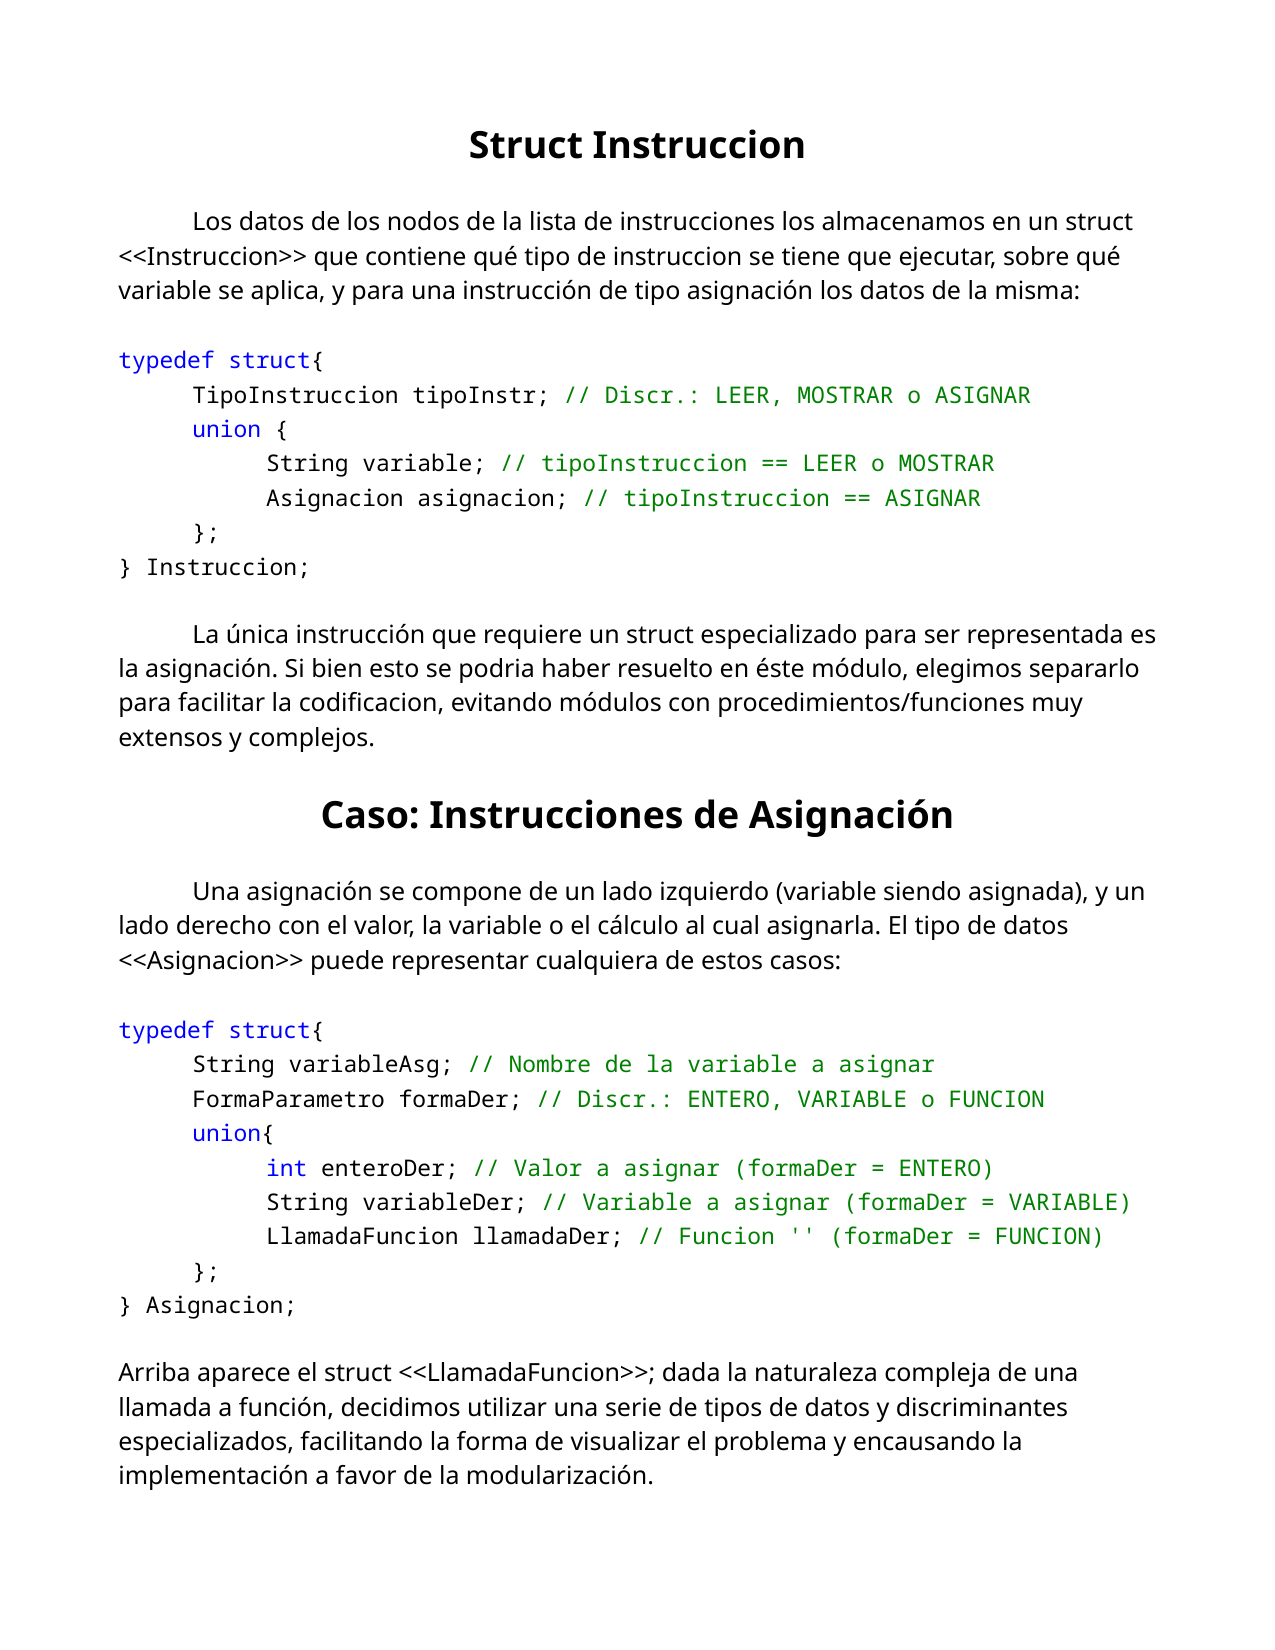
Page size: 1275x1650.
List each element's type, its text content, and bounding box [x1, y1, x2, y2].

text La única instrucción que requiere un struct especializado para ser representada es la asignación. Si bien esto se podria haber resuelto en éste módulo, elegimos separarlo para facilitar la codificacion, evitando módulos con procedimientos/funciones muy extensos y complejos. [118, 616, 1157, 753]
text } Asignacion; [118, 1286, 1157, 1320]
text String variableDer; // Variable a asignar (formaDer = VARIABLE) [118, 1183, 1157, 1217]
text union{ [118, 1114, 1157, 1148]
text }; [118, 513, 1157, 547]
text Arriba aparece el struct <<LlamadaFuncion>>; dada la naturaleza compleja de una llamada a función, decidimos utilizar una serie de tipos de datos y discriminantes especializados, facilitando la forma de visualizar el problema y encausando la implementación a favor de la modularización. [118, 1354, 1157, 1492]
text Los datos de los nodos de la lista de instrucciones los almacenamos en un struct <<Instruccion>> que contiene qué tipo de instruccion se tiene que ejecutar, sobre qué variable se aplica, y para una instrucción de tipo asignación los datos de la misma: [118, 203, 1157, 307]
text String variable; // tipoInstruccion == LEER o MOSTRAR [118, 444, 1157, 478]
text typedef struct{ [118, 1011, 1157, 1045]
text LlamadaFuncion llamadaDer; // Funcion '' (formaDer = FUNCION) [118, 1217, 1157, 1251]
text FormaParametro formaDer; // Discr.: ENTERO, VARIABLE o FUNCION [118, 1079, 1157, 1114]
text }; [118, 1251, 1157, 1286]
text Una asignación se compone de un lado izquierdo (variable siendo asignada), y un lado derecho con el valor, la variable o el cálculo al cual asignarla. El tipo de datos <<Asignacion>> puede representar cualquiera de estos casos: [118, 873, 1157, 976]
text } Instruccion; [118, 547, 1157, 582]
text String variableAsg; // Nombre de la variable a asignar [118, 1045, 1157, 1079]
text TipoInstruccion tipoInstr; // Discr.: LEER, MOSTRAR o ASIGNAR [118, 375, 1157, 410]
text Caso: Instrucciones de Asignación [118, 788, 1157, 839]
text int enteroDer; // Valor a asignar (formaDer = ENTERO) [118, 1148, 1157, 1183]
text typedef struct{ [118, 341, 1157, 375]
text Asignacion asignacion; // tipoInstruccion == ASIGNAR [118, 478, 1157, 513]
text union { [118, 410, 1157, 444]
text Struct Instruccion [118, 118, 1157, 169]
